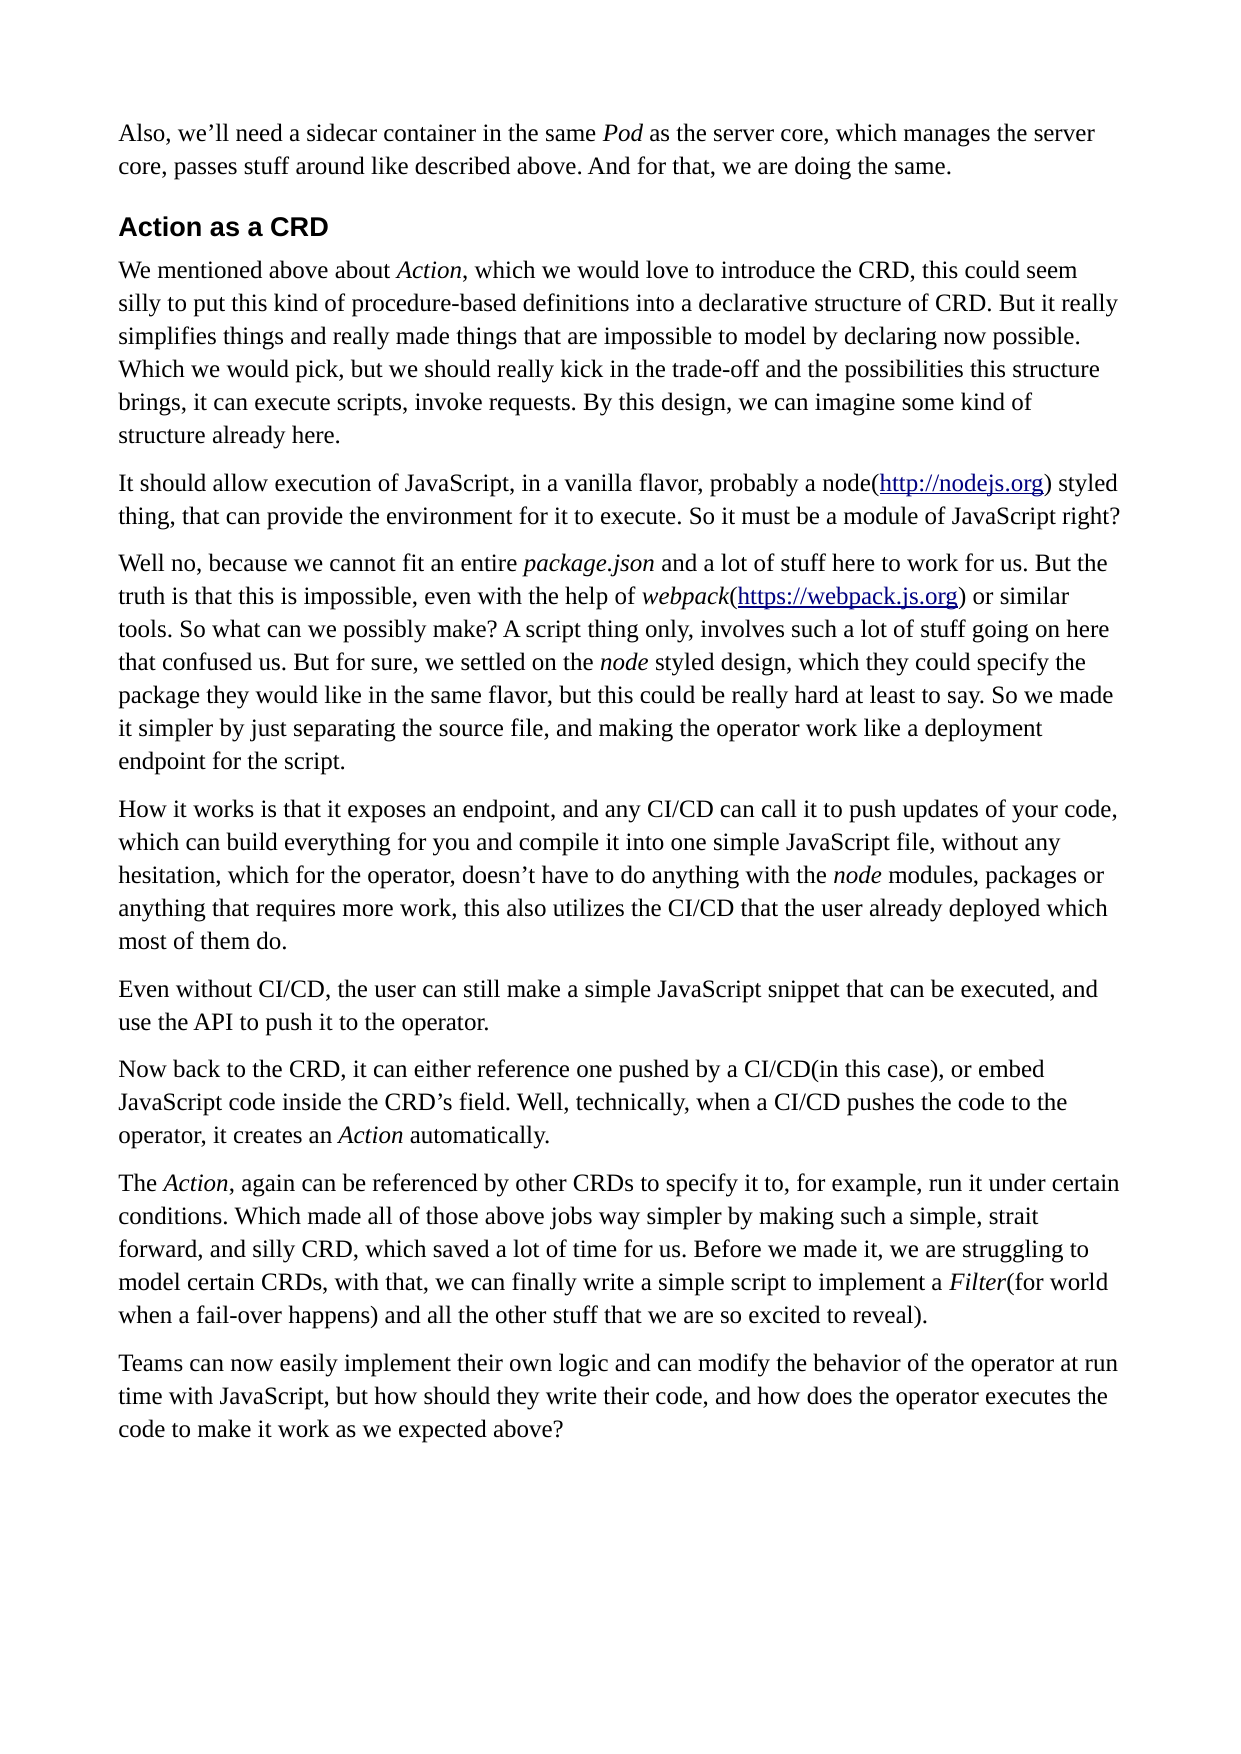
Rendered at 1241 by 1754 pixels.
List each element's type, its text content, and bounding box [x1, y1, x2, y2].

text How it works is that it exposes an endpoint, and any CI/CD can call it to push updates of your code, which can build everything for you and compile it into one simple JavaScript file, without any hesitation, which for the operator, doesn’t have to do anything with the node modules, packages or anything that requires more work, this also utilizes the CI/CD that the user already deployed which most of them do. [118, 794, 1122, 955]
text The Action, again can be referenced by other CRDs to specify it to, for example, run it under certain conditions. Which made all of those above jobs way simpler by making such a simple, strait forward, and silly CRD, which saved a lot of time for us. Before we made it, we are struggling to model certain CRDs, with that, we can finally write a simple script to implement a Filter(for world when a fail-over happens) and all the other stuff that we are so excited to reveal). [118, 1168, 1122, 1329]
subtitle Action as a CRD [118, 211, 1122, 242]
text Even without CI/CD, the user can still make a simple JavaScript snippet that can be executed, and use the API to push it to the operator. [118, 974, 1122, 1036]
text Teams can now easily implement their own logic and can modify the behavior of the operator at run time with JavaScript, but how should they write their code, and how does the operator executes the code to make it work as we expected above? [118, 1348, 1122, 1442]
text It should allow execution of JavaScript, in a vanilla flavor, probably a node(http://nodejs.org) styled thing, that can provide the environment for it to execute. So it must be a module of JavaScript right? [118, 468, 1122, 529]
text We mentioned above about Action, which we would love to introduce the CRD, this could seem silly to put this kind of procedure-based definitions into a declarative structure of CRD. But it really simplifies things and really made things that are impossible to model by declaring now possible. Which we would pick, but we should really kick in the trade-off and the possibilities this structure brings, it can execute scripts, invoke requests. By this design, we can imagine some kind of structure already here. [118, 255, 1122, 449]
text Well no, because we cannot fit an entire package.json and a lot of stuff here to work for us. But the truth is that this is impossible, even with the help of webpack(https://webpack.js.org) or similar tools. So what can we possibly make? A script thing only, involves such a lot of stuff going on here that confused us. But for sure, we settled on the node styled design, which they could specify the package they would like in the same flavor, but this could be really hard at least to say. So we made it simpler by just separating the source file, and making the operator work like a deployment endpoint for the script. [118, 548, 1122, 775]
text Now back to the CRD, it can either reference one pushed by a CI/CD(in this case), or embed JavaScript code inside the CRD’s field. Well, technically, when a CI/CD pushes the code to the operator, it creates an Action automatically. [118, 1054, 1122, 1149]
text Also, we’ll need a sidecar container in the same Pod as the server core, which manages the server core, passes stuff around like described above. And for that, we are doing the same. [118, 118, 1122, 180]
